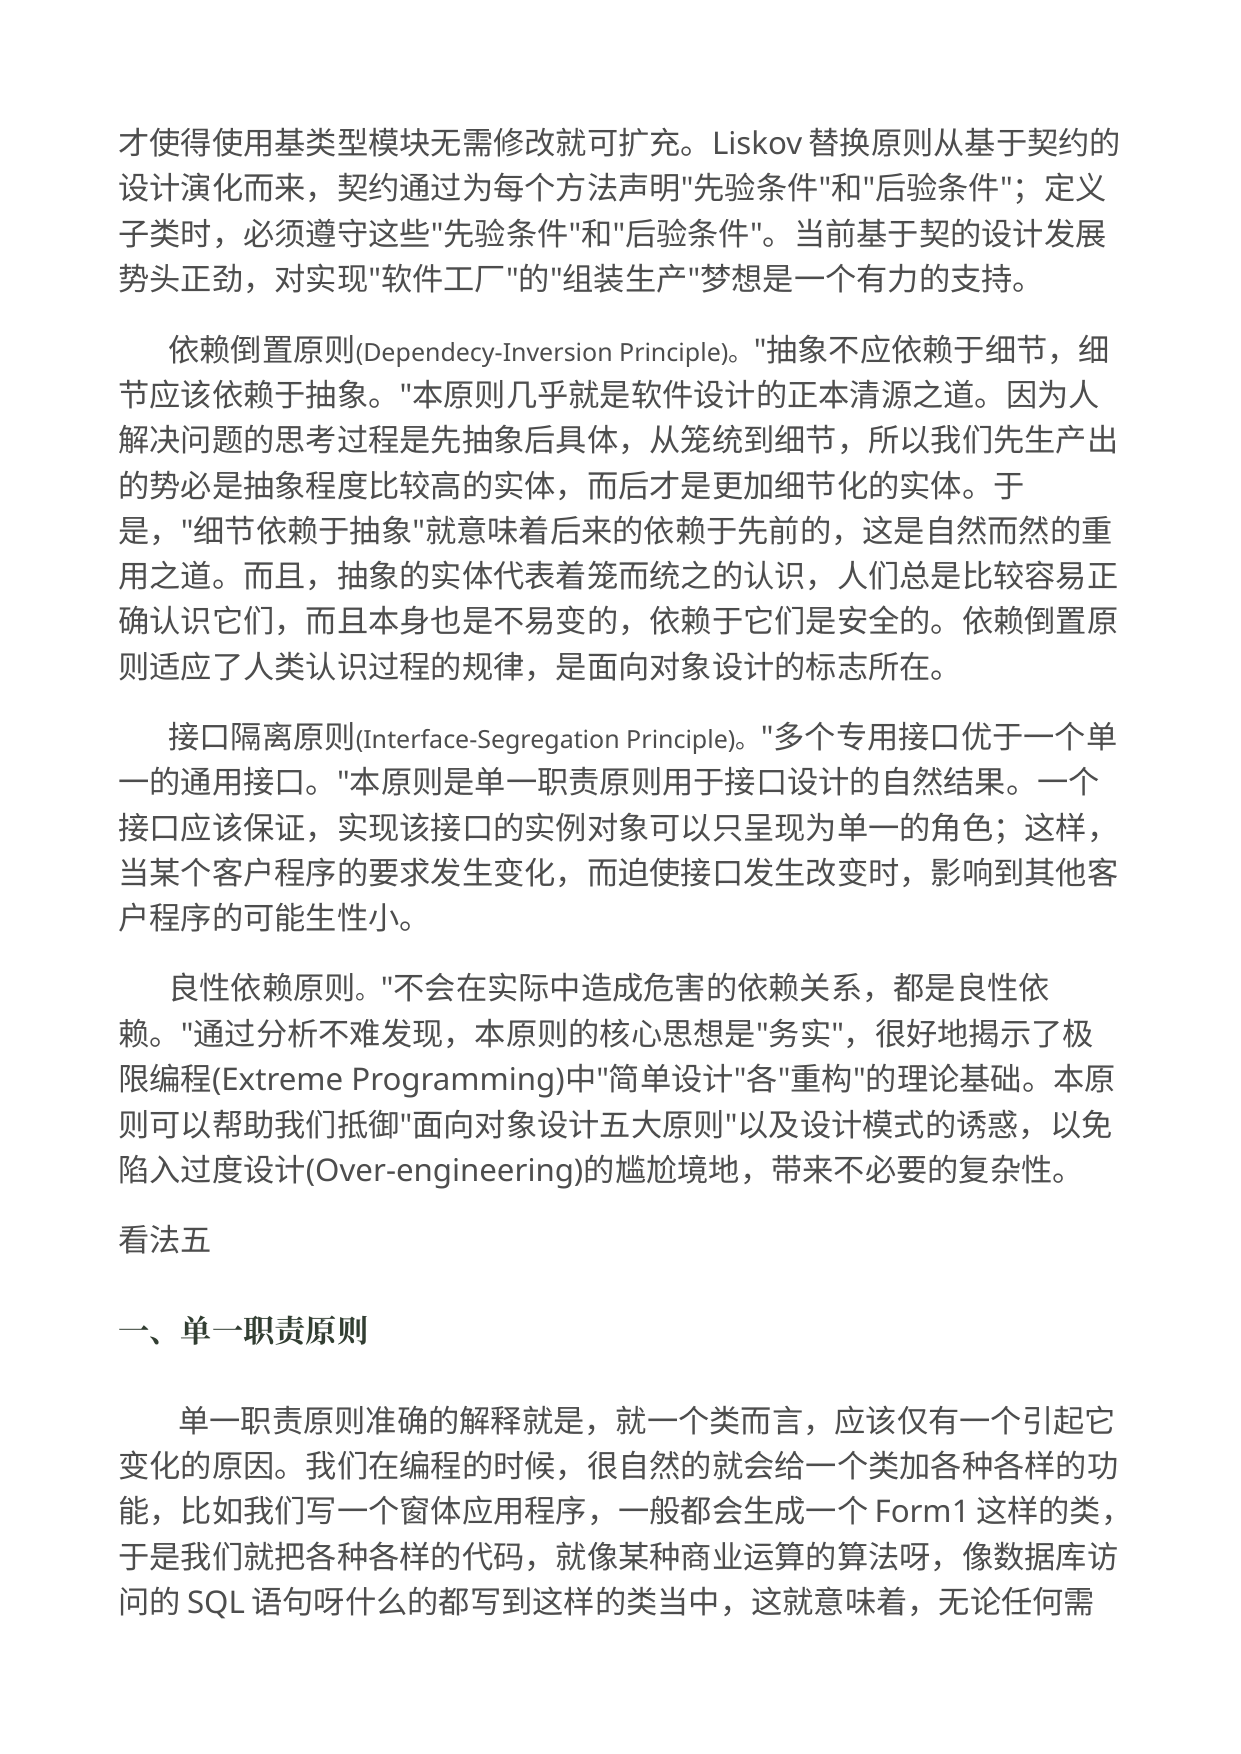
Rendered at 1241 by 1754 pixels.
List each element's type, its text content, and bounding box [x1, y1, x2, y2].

text Liskov替换原则(Liskov-Substituion Principle)。"子类型必须能够替换掉它们的基类型。"本原则和开放封闭原则关系密切，正是子类型的可替换性，才使得使用基类型模块无需修改就可扩充。Liskov替换原则从基于契约的设计演化而来，契约通过为每个方法声明"先验条件"和"后验条件"；定义子类时，必须遵守这些"先验条件"和"后验条件"。当前基于契的设计发展势头正劲，对实现"软件工厂"的"组装生产"梦想是一个有力的支持。 [118, 118, 1122, 300]
text 接口隔离原则(Interface-Segregation Principle)。"多个专用接口优于一个单一的通用接口。"本原则是单一职责原则用于接口设计的自然结果。一个接口应该保证，实现该接口的实例对象可以只呈现为单一的角色；这样，当某个客户程序的要求发生变化，而迫使接口发生改变时，影响到其他客户程序的可能生性小。 [118, 712, 1122, 938]
text 一、单一职责原则 [118, 1306, 1106, 1351]
text 单一职责原则准确的解释就是，就一个类而言，应该仅有一个引起它变化的原因。我们在编程的时候，很自然的就会给一个类加各种各样的功能，比如我们写一个窗体应用程序，一般都会生成一个Form1这样的类，于是我们就把各种各样的代码，就像某种商业运算的算法呀，像数据库访问的SQL语句呀什么的都写到这样的类当中，这就意味着，无论任何需要要来，你都需要更改这个窗体类，这其实是很糟糕的，维护麻烦，复用不可能，也缺乏灵活性。 [118, 1396, 1122, 1622]
text 看法五 [118, 1216, 1106, 1261]
text 良性依赖原则。"不会在实际中造成危害的依赖关系，都是良性依赖。"通过分析不难发现，本原则的核心思想是"务实"，很好地揭示了极限编程(Extreme Programming)中"简单设计"各"重构"的理论基础。本原则可以帮助我们抵御"面向对象设计五大原则"以及设计模式的诱惑，以免陷入过度设计(Over-engineering)的尴尬境地，带来不必要的复杂性。 [118, 963, 1122, 1191]
text 依赖倒置原则(Dependecy-Inversion Principle)。"抽象不应依赖于细节，细节应该依赖于抽象。"本原则几乎就是软件设计的正本清源之道。因为人解决问题的思考过程是先抽象后具体，从笼统到细节，所以我们先生产出的势必是抽象程度比较高的实体，而后才是更加细节化的实体。于是，"细节依赖于抽象"就意味着后来的依赖于先前的，这是自然而然的重用之道。而且，抽象的实体代表着笼而统之的认识，人们总是比较容易正确认识它们，而且本身也是不易变的，依赖于它们是安全的。依赖倒置原则适应了人类认识过程的规律，是面向对象设计的标志所在。 [118, 325, 1122, 687]
